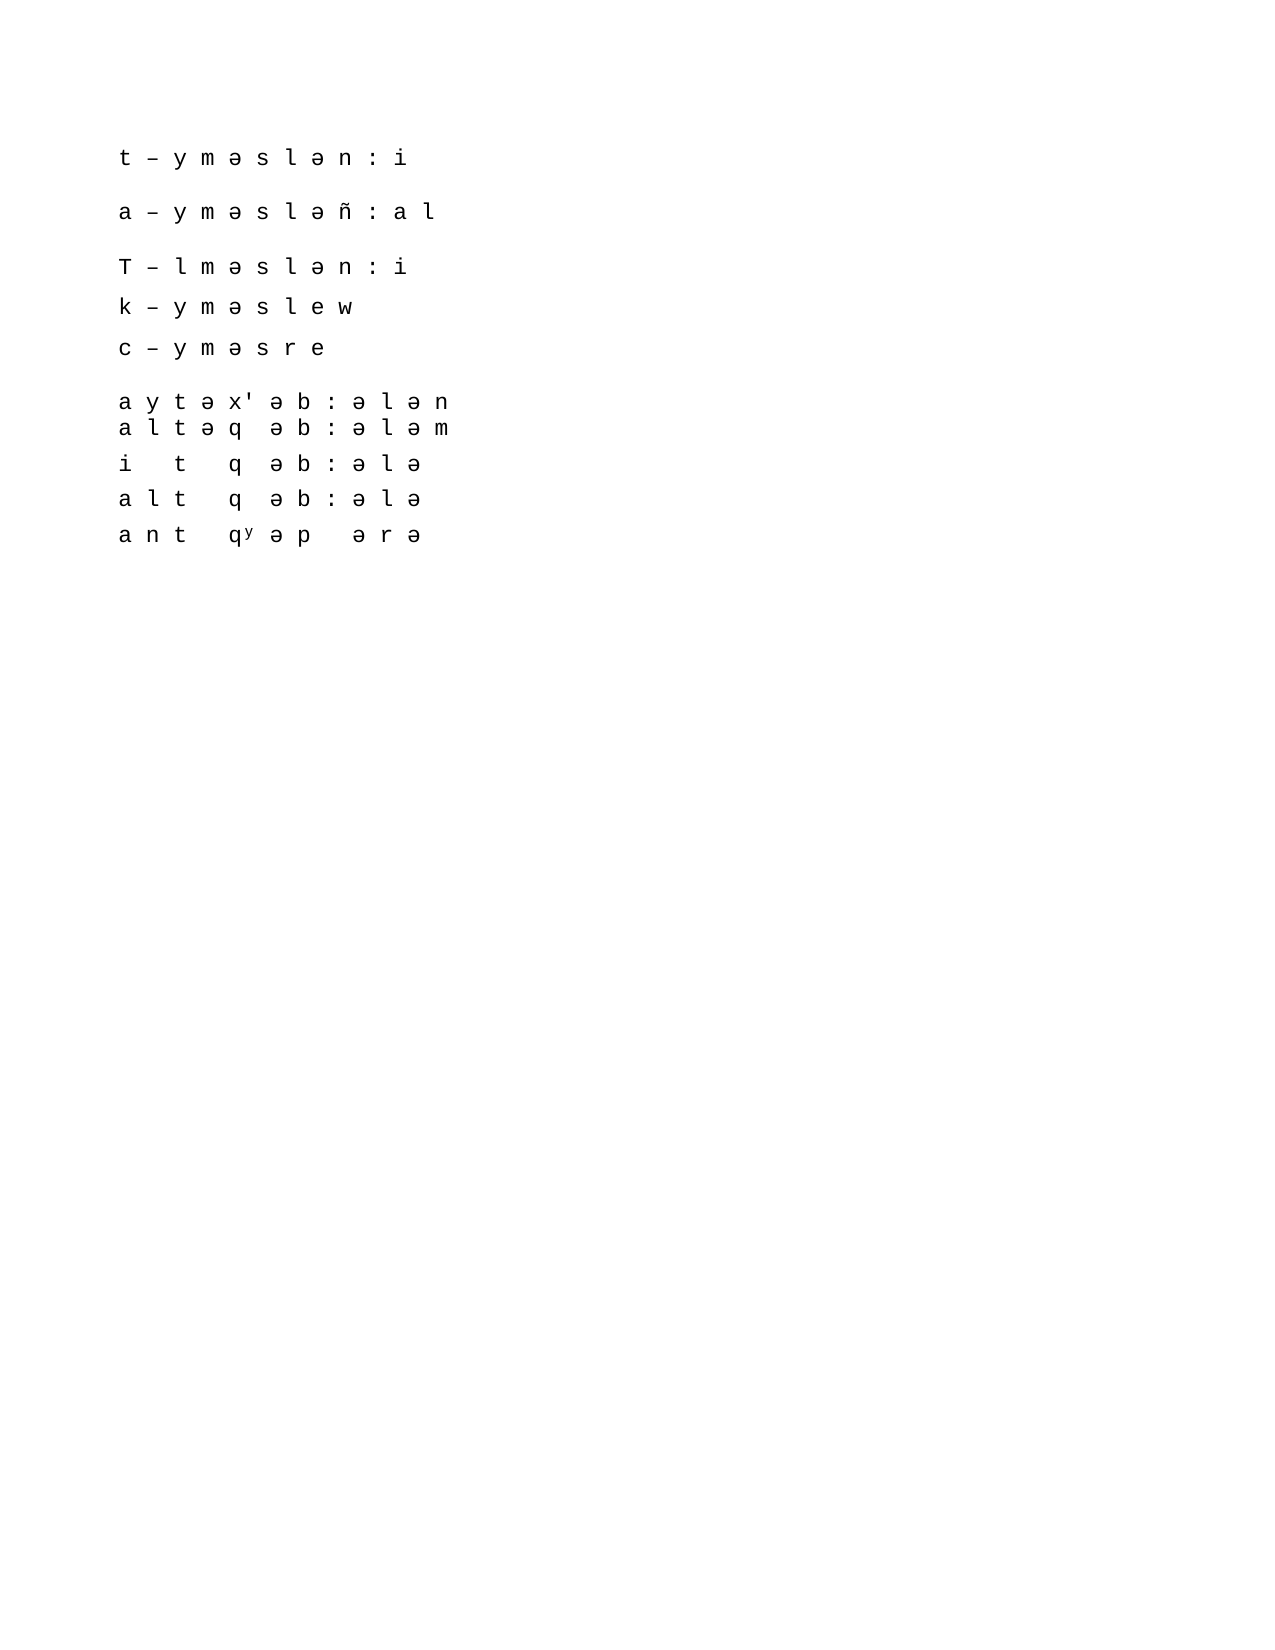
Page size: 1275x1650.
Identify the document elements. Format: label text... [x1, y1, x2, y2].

text a y t ǝ x' ǝ b : ǝ l ǝ n [118, 390, 1157, 416]
text c – y m ǝ s r e [118, 336, 1157, 362]
text i t q ǝ b : ǝ l ǝ [118, 452, 1157, 478]
text t – y m ǝ s l ǝ n : i [118, 146, 1157, 172]
text a l t ǝ q ǝ b : ǝ l ǝ m [118, 416, 1157, 442]
text T – l m ǝ s l ǝ n : i [118, 255, 1157, 281]
text a – y m ǝ s l ǝ ñ : a l [118, 201, 1157, 227]
text a n t qʸ ǝ p ǝ r ǝ [118, 523, 1157, 549]
text k – y m ǝ s l e w [118, 296, 1157, 321]
text a l t q ǝ b : ǝ l ǝ [118, 488, 1157, 514]
